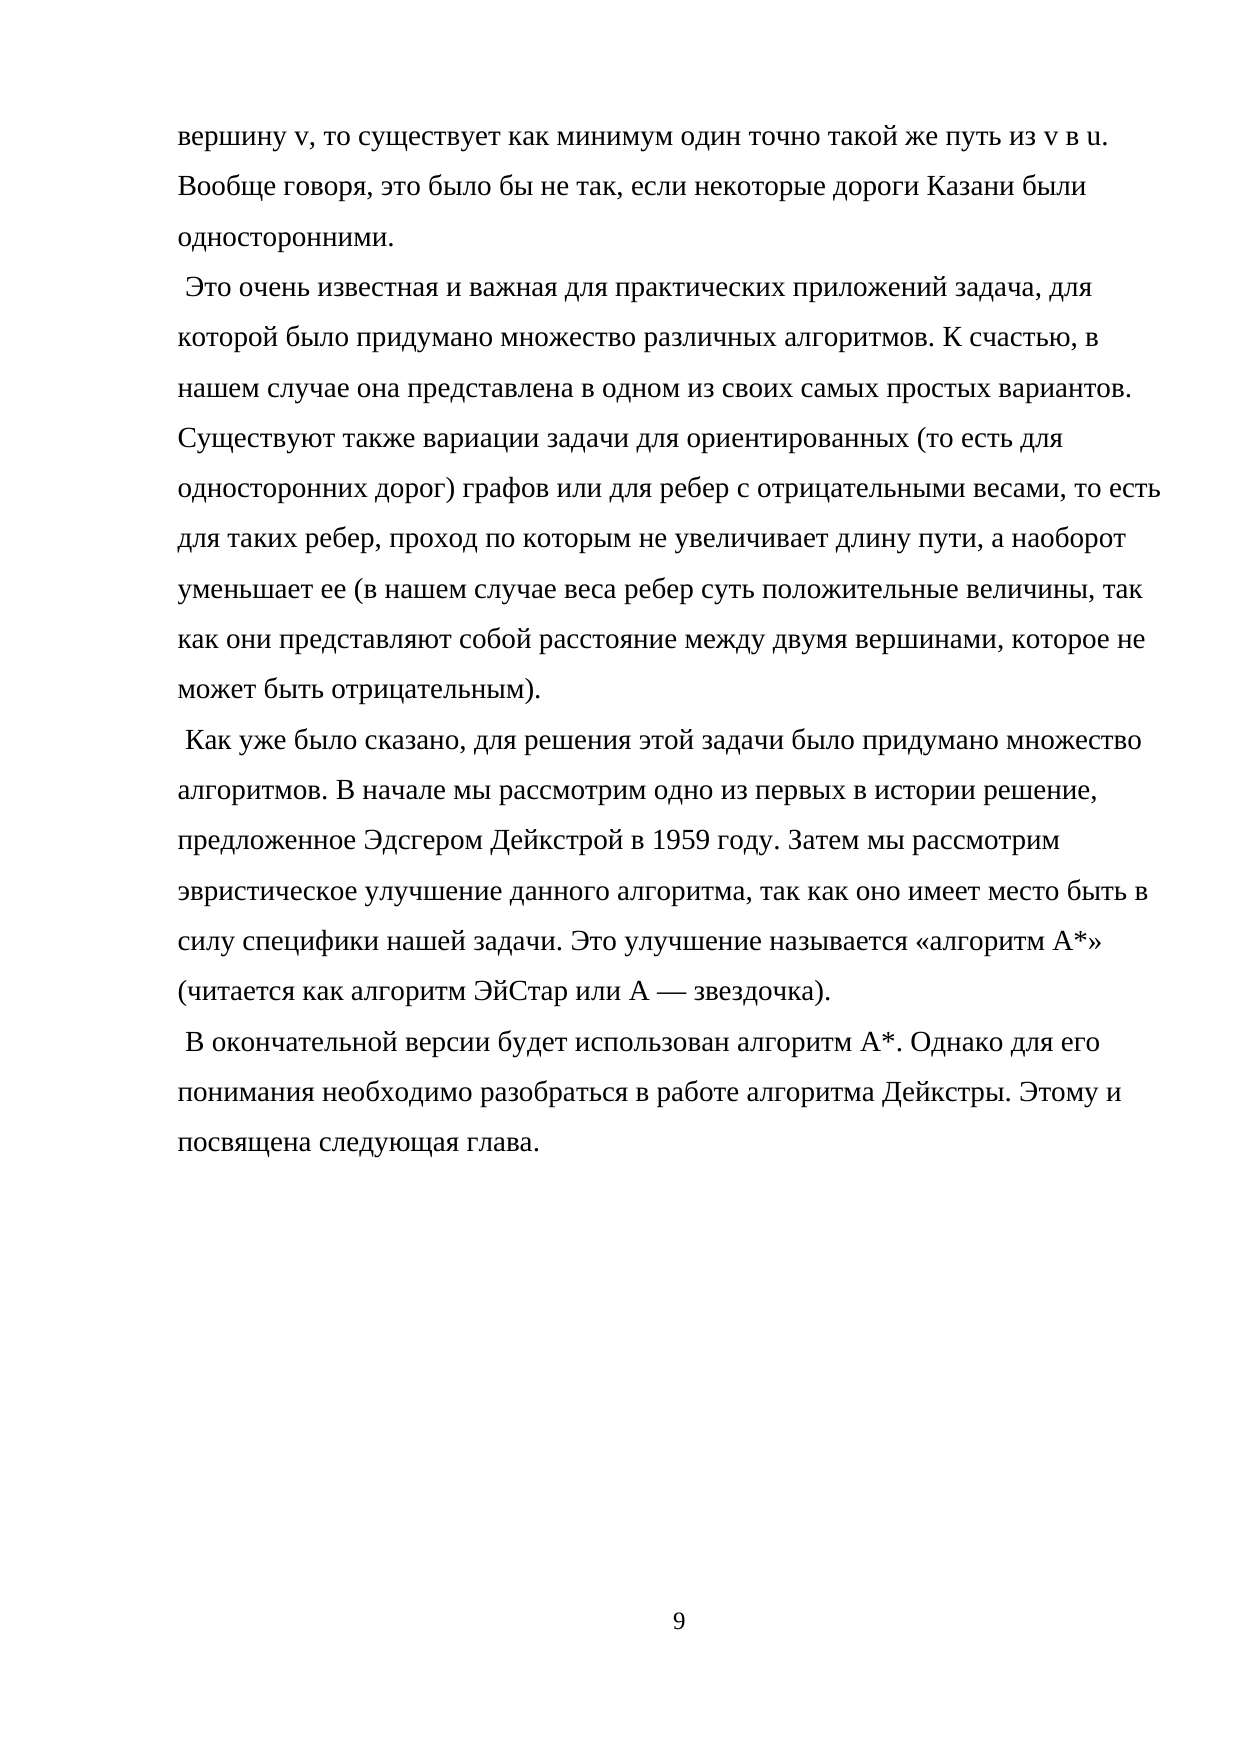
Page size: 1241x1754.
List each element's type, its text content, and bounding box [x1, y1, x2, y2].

text Это очень известная и важная для практических приложений задача, для которой было придумано множество различных алгоритмов. К счастью, в нашем случае она представлена в одном из своих самых простых вариантов. Существуют также вариации задачи для ориентированных (то есть для односторонних дорог) графов или для ребер с отрицательными весами, то есть для таких ребер, проход по которым не увеличивает длину пути, а наоборот уменьшает ее (в нашем случае веса ребер суть положительные величины, так как они представляют собой расстояние между двумя вершинами, которое не может быть отрицательным). [177, 269, 1181, 705]
text вершину v, то существует как минимум один точно такой же путь из v в u. Вообще говоря, это было бы не так, если некоторые дороги Казани были односторонними. [177, 118, 1181, 252]
text Как уже было сказано, для решения этой задачи было придумано множество алгоритмов. В начале мы рассмотрим одно из первых в истории решение, предложенное Эдсгером Дейкстрой в 1959 году. Затем мы рассмотрим эвристическое улучшение данного алгоритма, так как оно имеет место быть в силу специфики нашей задачи. Это улучшение называется «алгоритм А*» (читается как алгоритм ЭйСтар или A — звездочка). [177, 722, 1181, 1007]
text В окончательной версии будет использован алгоритм A*. Однако для его понимания необходимо разобраться в работе алгоритма Дейкстры. Этому и посвящена следующая глава. [177, 1024, 1181, 1158]
